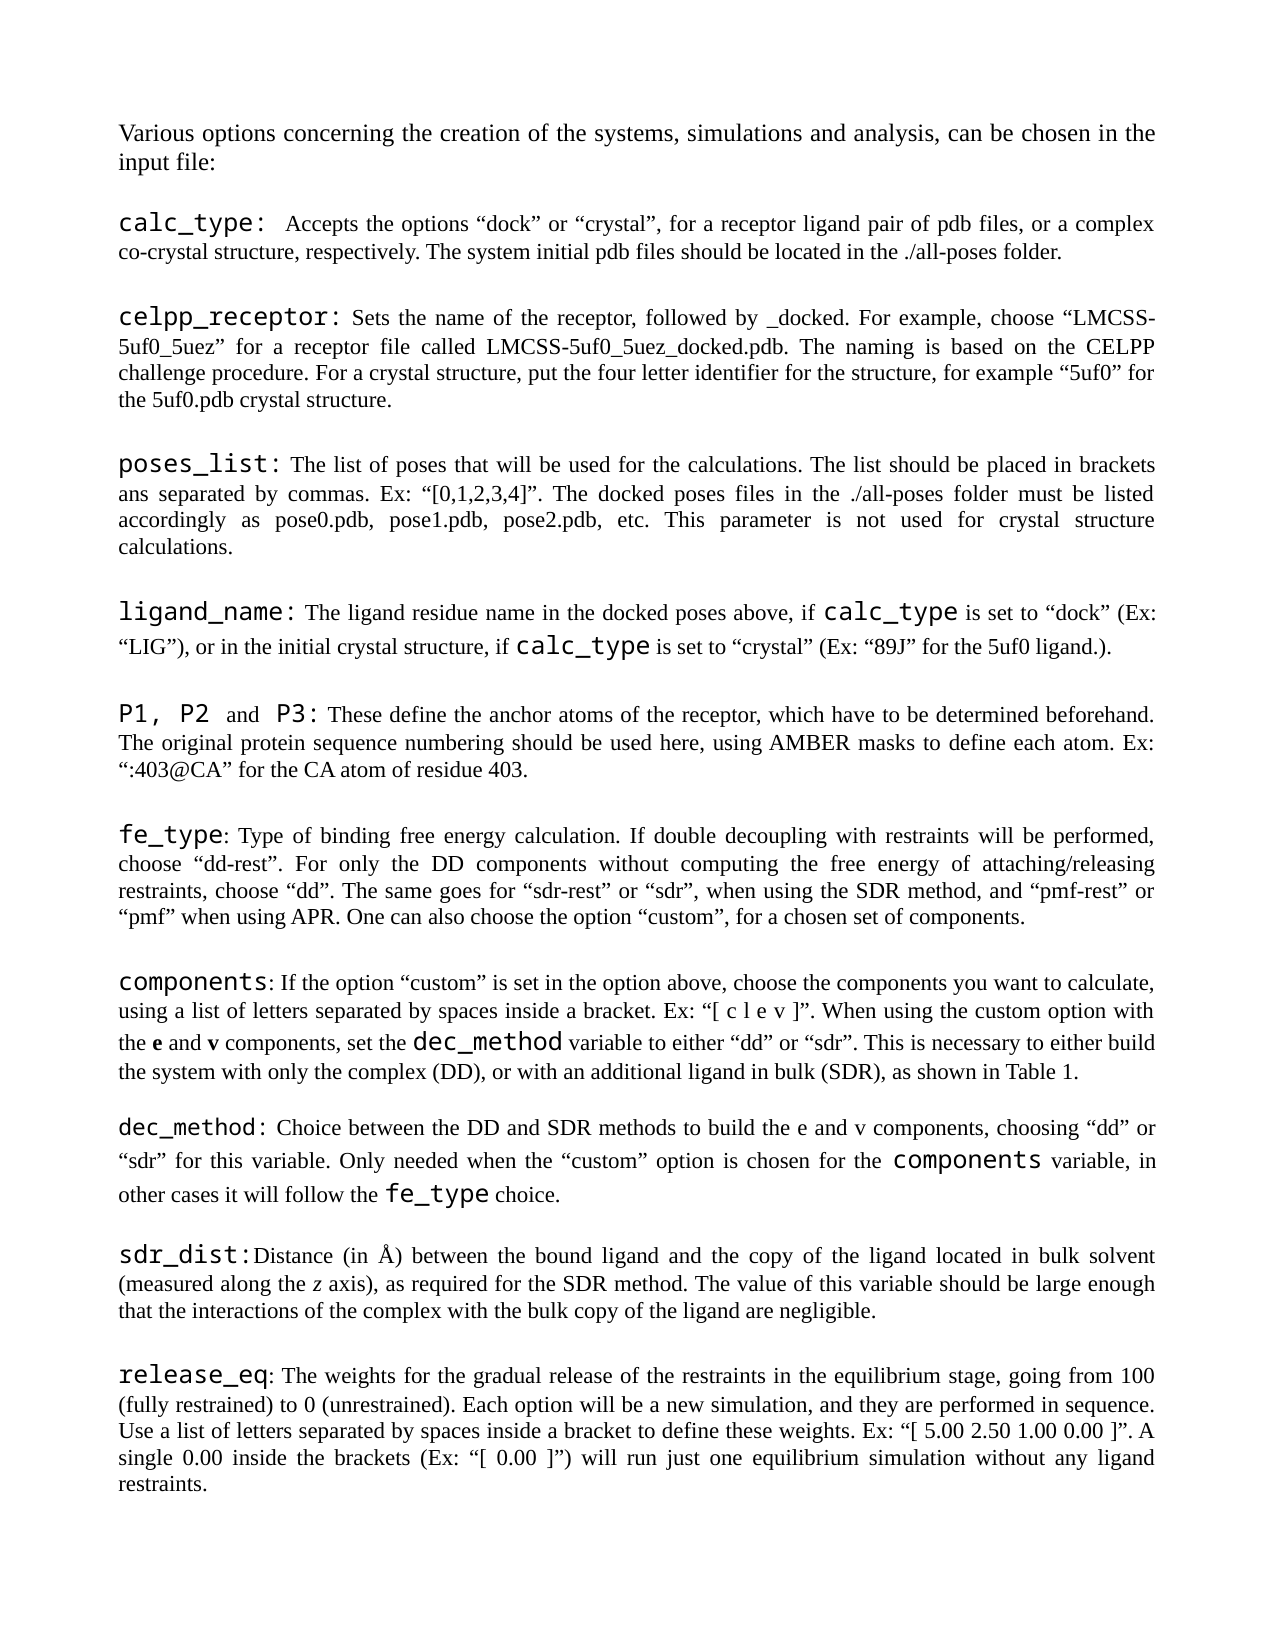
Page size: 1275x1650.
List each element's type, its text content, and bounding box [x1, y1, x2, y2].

text release_eq: The weights for the gradual release of the restraints in the equilibrium stage, going from 100 (fully restrained) to 0 (unrestrained). Each option will be a new simulation, and they are performed in sequence. Use a list of letters separated by spaces inside a bracket to define these weights. Ex: “[ 5.00 2.50 1.00 0.00 ]”. A single 0.00 inside the brackets (Ex: “[ 0.00 ]”) will run just one equilibrium simulation without any ligand restraints. [118, 1357, 1157, 1497]
text P1, P2 and P3: These define the anchor atoms of the receptor, which have to be determined beforehand. The original protein sequence numbering should be used here, using AMBER masks to define each atom. Ex: “:403@CA” for the CA atom of residue 403. [118, 695, 1157, 782]
text celpp_receptor: Sets the name of the receptor, followed by _docked. For example, choose “LMCSS-5uf0_5uez” for a receptor file called LMCSS-5uf0_5uez_docked.pdb. The naming is based on the CELPP challenge procedure. For a crystal structure, put the four letter identifier for the structure, for example “5uf0” for the 5uf0.pdb crystal structure. [118, 299, 1157, 412]
text Various options concerning the creation of the systems, simulations and analysis, can be chosen in the input file: [118, 118, 1157, 176]
text components: If the option “custom” is set in the option above, choose the components you want to calculate, using a list of letters separated by spaces inside a bracket. Ex: “[ c l e v ]”. When using the custom option with the e and v components, set the dec_method variable to either “dd” or “sdr”. This is necessary to either build the system with only the complex (DD), or with an additional ligand in bulk (SDR), as shown in Table 1. [118, 963, 1157, 1084]
text ligand_name: The ligand residue name in the docked poses above, if calc_type is set to “dock” (Ex: “LIG”), or in the initial crystal structure, if calc_type is set to “crystal” (Ex: “89J” for the 5uf0 ligand.). [118, 593, 1157, 661]
text dec_method: Choice between the DD and SDR methods to build the e and v components, choosing “dd” or “sdr” for this variable. Only needed when the “custom” option is chosen for the components variable, in other cases it will follow the fe_type choice. [118, 1111, 1157, 1210]
text fe_type: Type of binding free energy calculation. If double decoupling with restraints will be performed, choose “dd-rest”. For only the DD components without computing the free energy of attaching/releasing restraints, choose “dd”. The same goes for “sdr-rest” or “sdr”, when using the SDR method, and “pmf-rest” or “pmf” when using APR. One can also choose the option “custom”, for a chosen set of components. [118, 816, 1157, 929]
text sdr_dist:Distance (in Å) between the bound ligand and the copy of the ligand located in bulk solvent (measured along the z axis), as required for the SDR method. The value of this variable should be large enough that the interactions of the complex with the bulk copy of the ligand are negligible. [118, 1236, 1157, 1323]
text poses_list: The list of poses that will be used for the calculations. The list should be placed in brackets ans separated by commas. Ex: “[0,1,2,3,4]”. The docked poses files in the ./all-poses folder must be listed accordingly as pose0.pdb, pose1.pdb, pose2.pdb, etc. This parameter is not used for crystal structure calculations. [118, 446, 1157, 559]
text calc_type: Accepts the options “dock” or “crystal”, for a receptor ligand pair of pdb files, or a complex co-crystal structure, respectively. The system initial pdb files should be located in the ./all-poses folder. [118, 204, 1157, 265]
